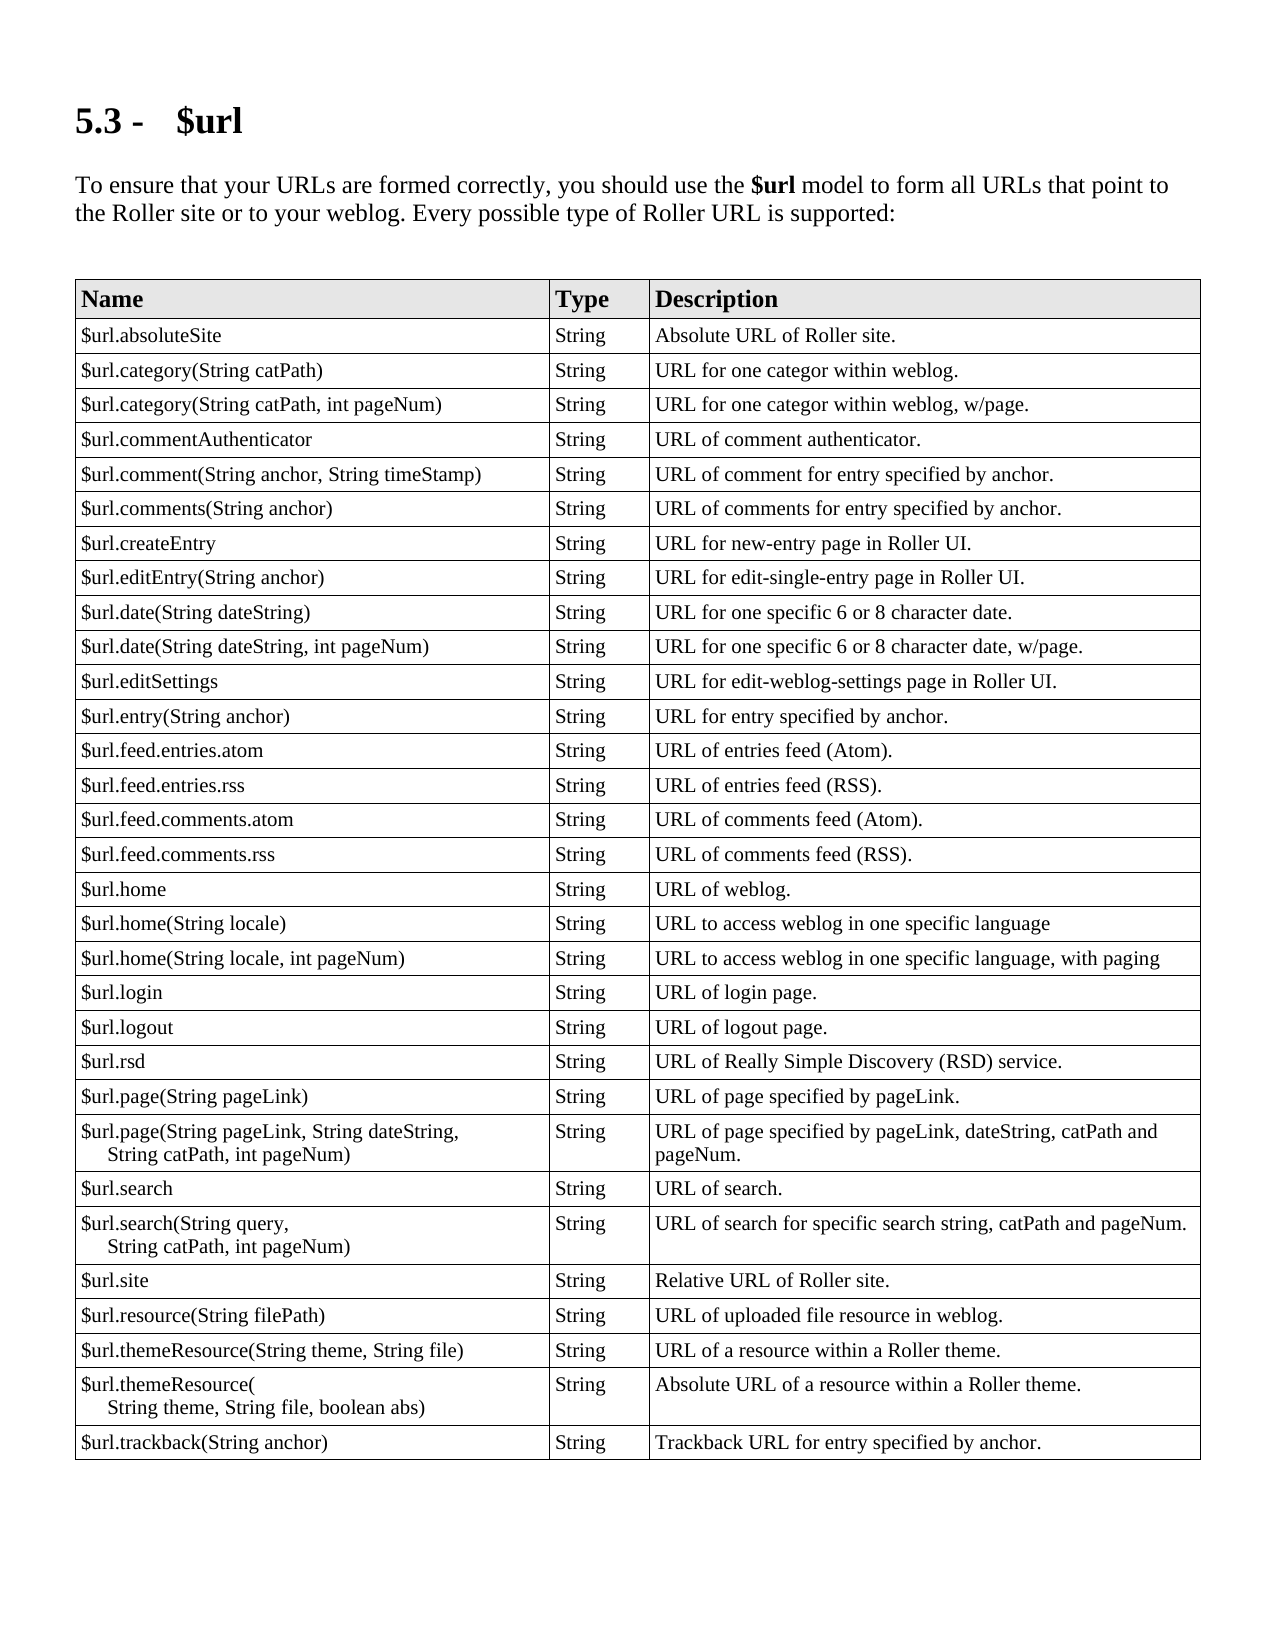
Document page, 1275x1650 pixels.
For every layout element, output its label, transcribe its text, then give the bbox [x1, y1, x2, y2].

table_cell $url.home(String locale) [76, 907, 549, 941]
table_cell String [550, 1368, 649, 1425]
table_cell String [550, 389, 649, 422]
table_cell URL for one categor within weblog, w/page. [650, 389, 1200, 422]
table_cell String [550, 631, 649, 664]
table_cell $url.comments(String anchor) [76, 492, 549, 526]
table_cell String [550, 665, 649, 699]
table_cell URL for edit-single-entry page in Roller UI. [650, 561, 1200, 595]
table_cell String [550, 700, 649, 733]
table_cell String [550, 942, 649, 975]
table_cell String [550, 1011, 649, 1045]
table_cell $url.resource(String filePath) [76, 1299, 549, 1333]
table_cell $url.category(String catPath, int pageNum) [76, 389, 549, 422]
table_cell String [550, 1115, 649, 1171]
table_cell String [550, 1080, 649, 1114]
table_cell URL of search for specific search string, catPath and pageNum. [650, 1207, 1200, 1264]
table_cell String [550, 1207, 649, 1264]
table_cell URL of logout page. [650, 1011, 1200, 1045]
subtitle $url [75, 100, 1200, 141]
table_cell URL for one specific 6 or 8 character date. [650, 596, 1200, 630]
table_cell $url.search(String query, String catPath, int pageNum) [76, 1207, 549, 1264]
table_cell String [550, 1172, 649, 1206]
table_cell $url.rsd [76, 1046, 549, 1079]
text To ensure that your URLs are formed correctly, you should use the $url model to form all URLs that point to the Roller site or to your weblog. Every possible type of Roller URL is supported: [75, 171, 1200, 226]
table_cell String [550, 319, 649, 353]
table_cell Absolute URL of Roller site. [650, 319, 1200, 353]
table_cell String [550, 354, 649, 388]
table_cell Trackback URL for entry specified by anchor. [650, 1426, 1200, 1459]
table_cell $url.home(String locale, int pageNum) [76, 942, 549, 975]
table_cell $url.absoluteSite [76, 319, 549, 353]
table_cell String [550, 769, 649, 803]
table_cell URL for edit-weblog-settings page in Roller UI. [650, 665, 1200, 699]
table_cell Relative URL of Roller site. [650, 1265, 1200, 1298]
table_cell String [550, 1334, 649, 1367]
table_header Name [76, 280, 549, 318]
table_cell String [550, 1299, 649, 1333]
table_cell $url.feed.comments.atom [76, 804, 549, 837]
table_cell $url.login [76, 976, 549, 1010]
table_cell URL for one categor within weblog. [650, 354, 1200, 388]
table_cell URL of comments for entry specified by anchor. [650, 492, 1200, 526]
table_cell $url.editSettings [76, 665, 549, 699]
table_cell URL for new-entry page in Roller UI. [650, 527, 1200, 560]
table_cell $url.entry(String anchor) [76, 700, 549, 733]
table_cell String [550, 907, 649, 941]
table_cell String [550, 976, 649, 1010]
table_cell Absolute URL of a resource within a Roller theme. [650, 1368, 1200, 1425]
table_header Type [550, 280, 649, 318]
table_cell URL of entries feed (Atom). [650, 734, 1200, 768]
table_cell String [550, 1426, 649, 1459]
table_cell String [550, 1265, 649, 1298]
table_cell URL of comments feed (Atom). [650, 804, 1200, 837]
table_cell URL to access weblog in one specific language, with paging [650, 942, 1200, 975]
table_cell URL for one specific 6 or 8 character date, w/page. [650, 631, 1200, 664]
table_cell $url.feed.entries.atom [76, 734, 549, 768]
table_cell $url.search [76, 1172, 549, 1206]
table_cell URL of comment for entry specified by anchor. [650, 458, 1200, 491]
table_cell URL of comment authenticator. [650, 423, 1200, 457]
table_cell $url.commentAuthenticator [76, 423, 549, 457]
table_cell String [550, 1046, 649, 1079]
table_cell String [550, 561, 649, 595]
table_cell $url.page(String pageLink) [76, 1080, 549, 1114]
table_cell $url.themeResource(String theme, String file) [76, 1334, 549, 1367]
table_cell String [550, 804, 649, 837]
table_cell $url.createEntry [76, 527, 549, 560]
table_cell String [550, 458, 649, 491]
table_cell $url.feed.entries.rss [76, 769, 549, 803]
table_cell $url.logout [76, 1011, 549, 1045]
table_cell URL of a resource within a Roller theme. [650, 1334, 1200, 1367]
table_cell $url.trackback(String anchor) [76, 1426, 549, 1459]
table_cell URL of comments feed (RSS). [650, 838, 1200, 872]
table_cell URL for entry specified by anchor. [650, 700, 1200, 733]
table_cell String [550, 492, 649, 526]
table_cell URL of login page. [650, 976, 1200, 1010]
table_cell URL of Really Simple Discovery (RSD) service. [650, 1046, 1200, 1079]
table_cell $url.category(String catPath) [76, 354, 549, 388]
table_cell $url.page(String pageLink, String dateString, String catPath, int pageNum) [76, 1115, 549, 1171]
table_cell $url.editEntry(String anchor) [76, 561, 549, 595]
table_cell URL of page specified by pageLink, dateString, catPath and pageNum. [650, 1115, 1200, 1171]
table_cell $url.home [76, 873, 549, 906]
table_cell URL of weblog. [650, 873, 1200, 906]
table_cell String [550, 596, 649, 630]
table_cell $url.date(String dateString) [76, 596, 549, 630]
table_cell String [550, 873, 649, 906]
table_cell String [550, 527, 649, 560]
table_cell String [550, 423, 649, 457]
table_cell $url.date(String dateString, int pageNum) [76, 631, 549, 664]
table_cell $url.themeResource( String theme, String file, boolean abs) [76, 1368, 549, 1425]
table_cell $url.site [76, 1265, 549, 1298]
table_cell URL of search. [650, 1172, 1200, 1206]
table_cell String [550, 838, 649, 872]
table_cell $url.feed.comments.rss [76, 838, 549, 872]
table_cell URL of entries feed (RSS). [650, 769, 1200, 803]
table_cell String [550, 734, 649, 768]
table_header Description [650, 280, 1200, 318]
table_cell URL of page specified by pageLink. [650, 1080, 1200, 1114]
table_cell URL to access weblog in one specific language [650, 907, 1200, 941]
table_cell URL of uploaded file resource in weblog. [650, 1299, 1200, 1333]
table_cell $url.comment(String anchor, String timeStamp) [76, 458, 549, 491]
